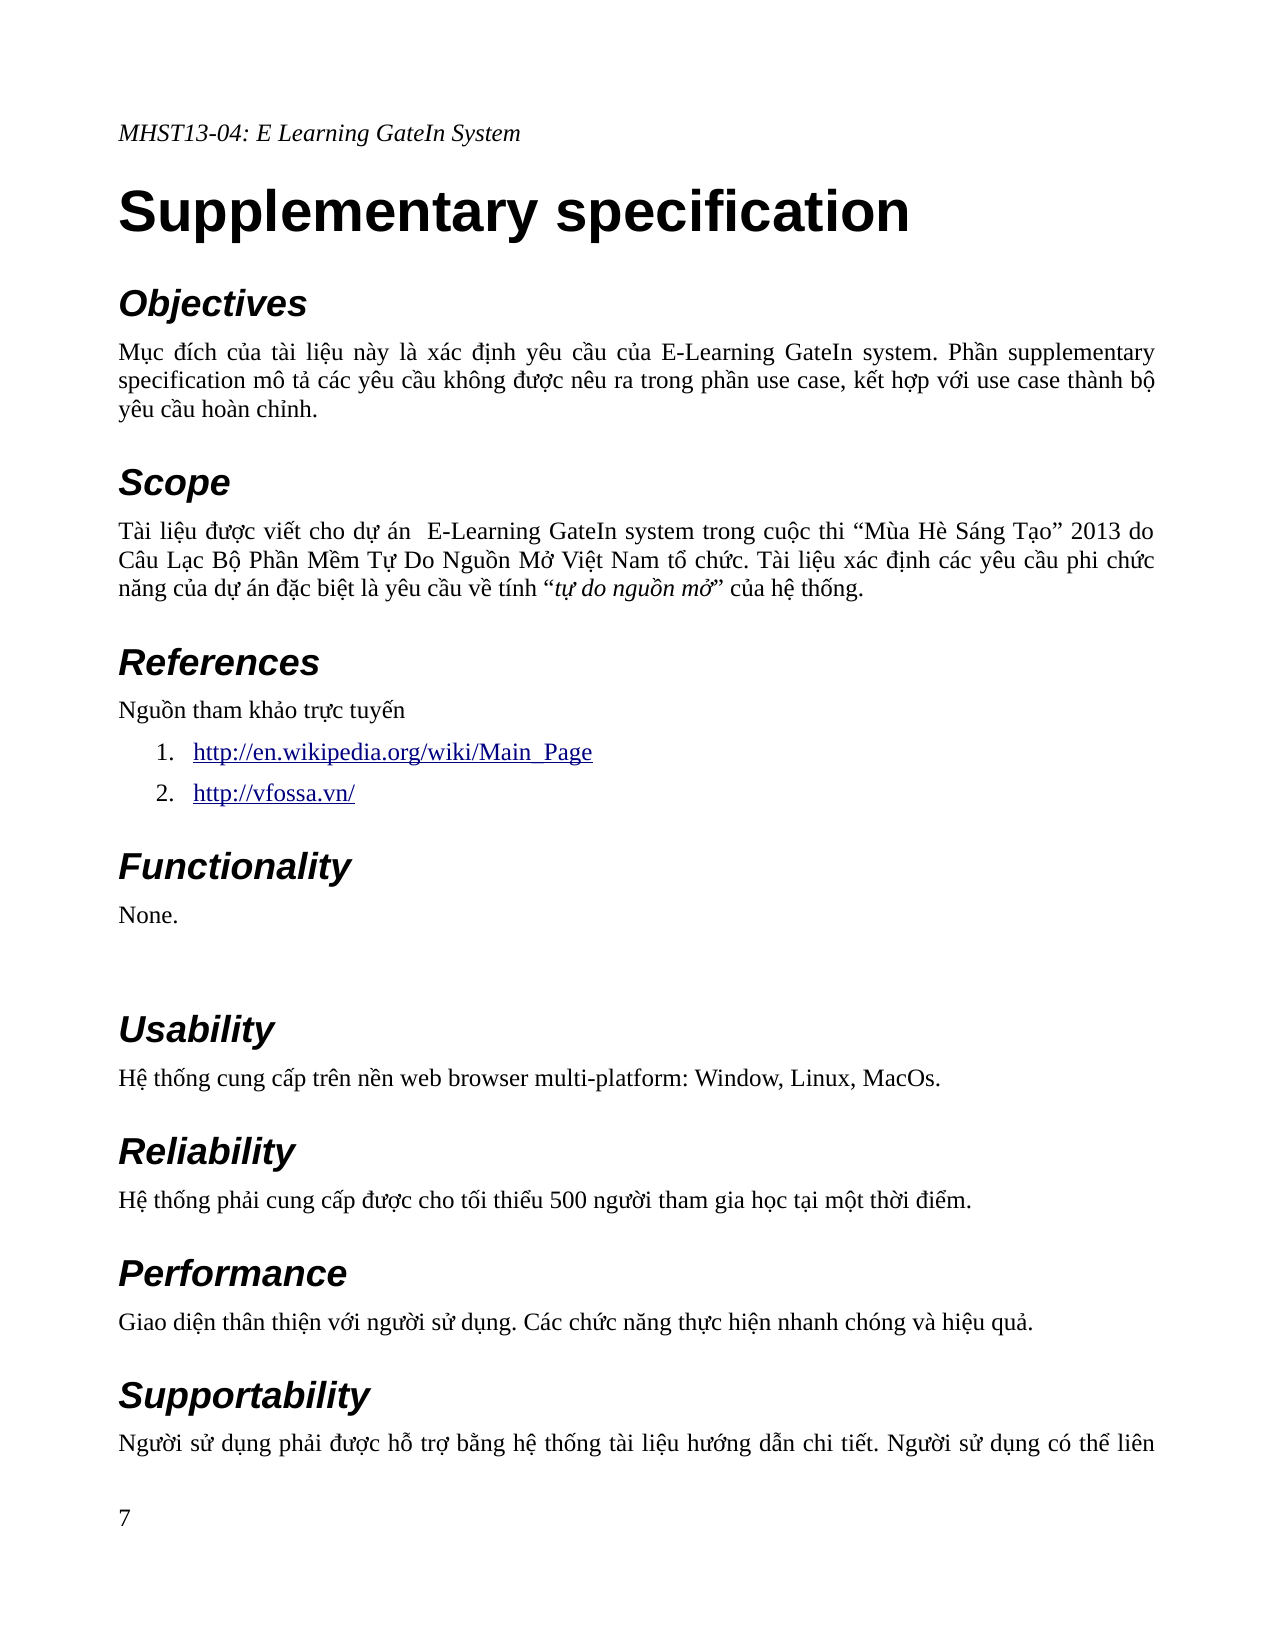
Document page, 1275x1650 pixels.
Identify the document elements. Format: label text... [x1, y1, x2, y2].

text Mục đích của tài liệu này là xác định yêu cầu của E-Learning GateIn system. Phần supplementary specification mô tả các yêu cầu không được nêu ra trong phần use case, kết hợp với use case thành bộ yêu cầu hoàn chỉnh. [118, 337, 1157, 423]
subtitle Reliability [118, 1129, 1157, 1172]
subtitle References [118, 640, 1157, 683]
text Hệ thống cung cấp trên nền web browser multi-platform: Window, Linux, MacOs. [118, 1063, 1157, 1092]
subtitle Scope [118, 460, 1157, 503]
text Giao diện thân thiện với người sử dụng. Các chức năng thực hiện nhanh chóng và hiệu quả. [118, 1307, 1157, 1335]
subtitle Supportability [118, 1373, 1157, 1416]
list http://en.wikipedia.org/wiki/Main_Page [156, 737, 1157, 765]
list http://vfossa.vn/ [156, 778, 1157, 807]
subtitle Supplementary specification [118, 176, 1157, 243]
text None. [118, 900, 1157, 928]
subtitle Usability [118, 1007, 1157, 1050]
subtitle Functionality [118, 844, 1157, 887]
text Người sử dụng phải được hỗ trợ bằng hệ thống tài liệu hướng dẫn chi tiết. Người sử dụng có thể liên [118, 1428, 1157, 1457]
text Hệ thống phải cung cấp được cho tối thiểu 500 người tham gia học tại một thời điểm. [118, 1185, 1157, 1213]
text Nguồn tham khảo trực tuyến [118, 695, 1157, 724]
subtitle Objectives [118, 281, 1157, 324]
text Tài liệu được viết cho dự án E-Learning GateIn system trong cuộc thi “Mùa Hè Sáng Tạo” 2013 do Câu Lạc Bộ Phần Mềm Tự Do Nguồn Mở Việt Nam tổ chức. Tài liệu xác định các yêu cầu phi chức năng của dự án đặc biệt là yêu cầu về tính “tự do nguồn mở” của hệ thống. [118, 516, 1157, 602]
subtitle Performance [118, 1251, 1157, 1294]
